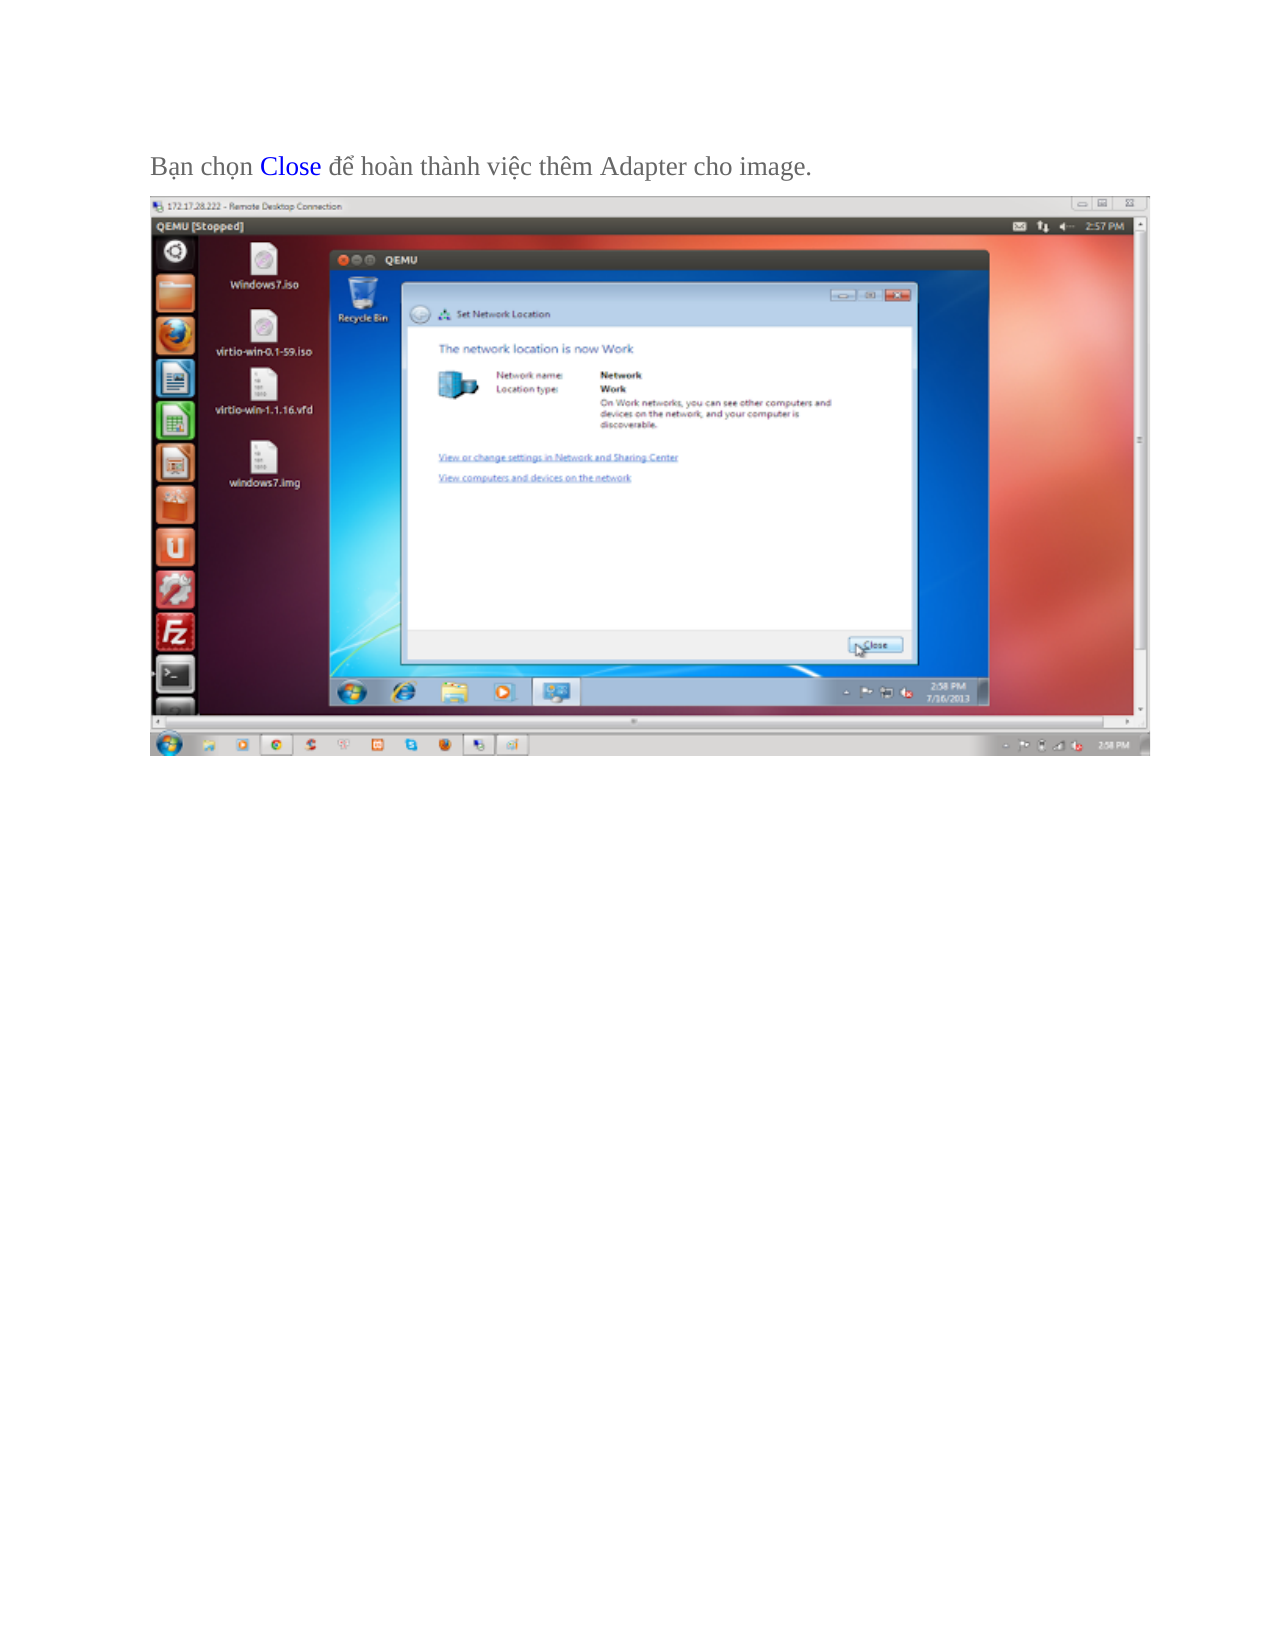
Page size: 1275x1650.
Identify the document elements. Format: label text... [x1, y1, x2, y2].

text Bạn chọn Close để hoàn thành việc thêm Adapter cho image. [150, 150, 1125, 181]
